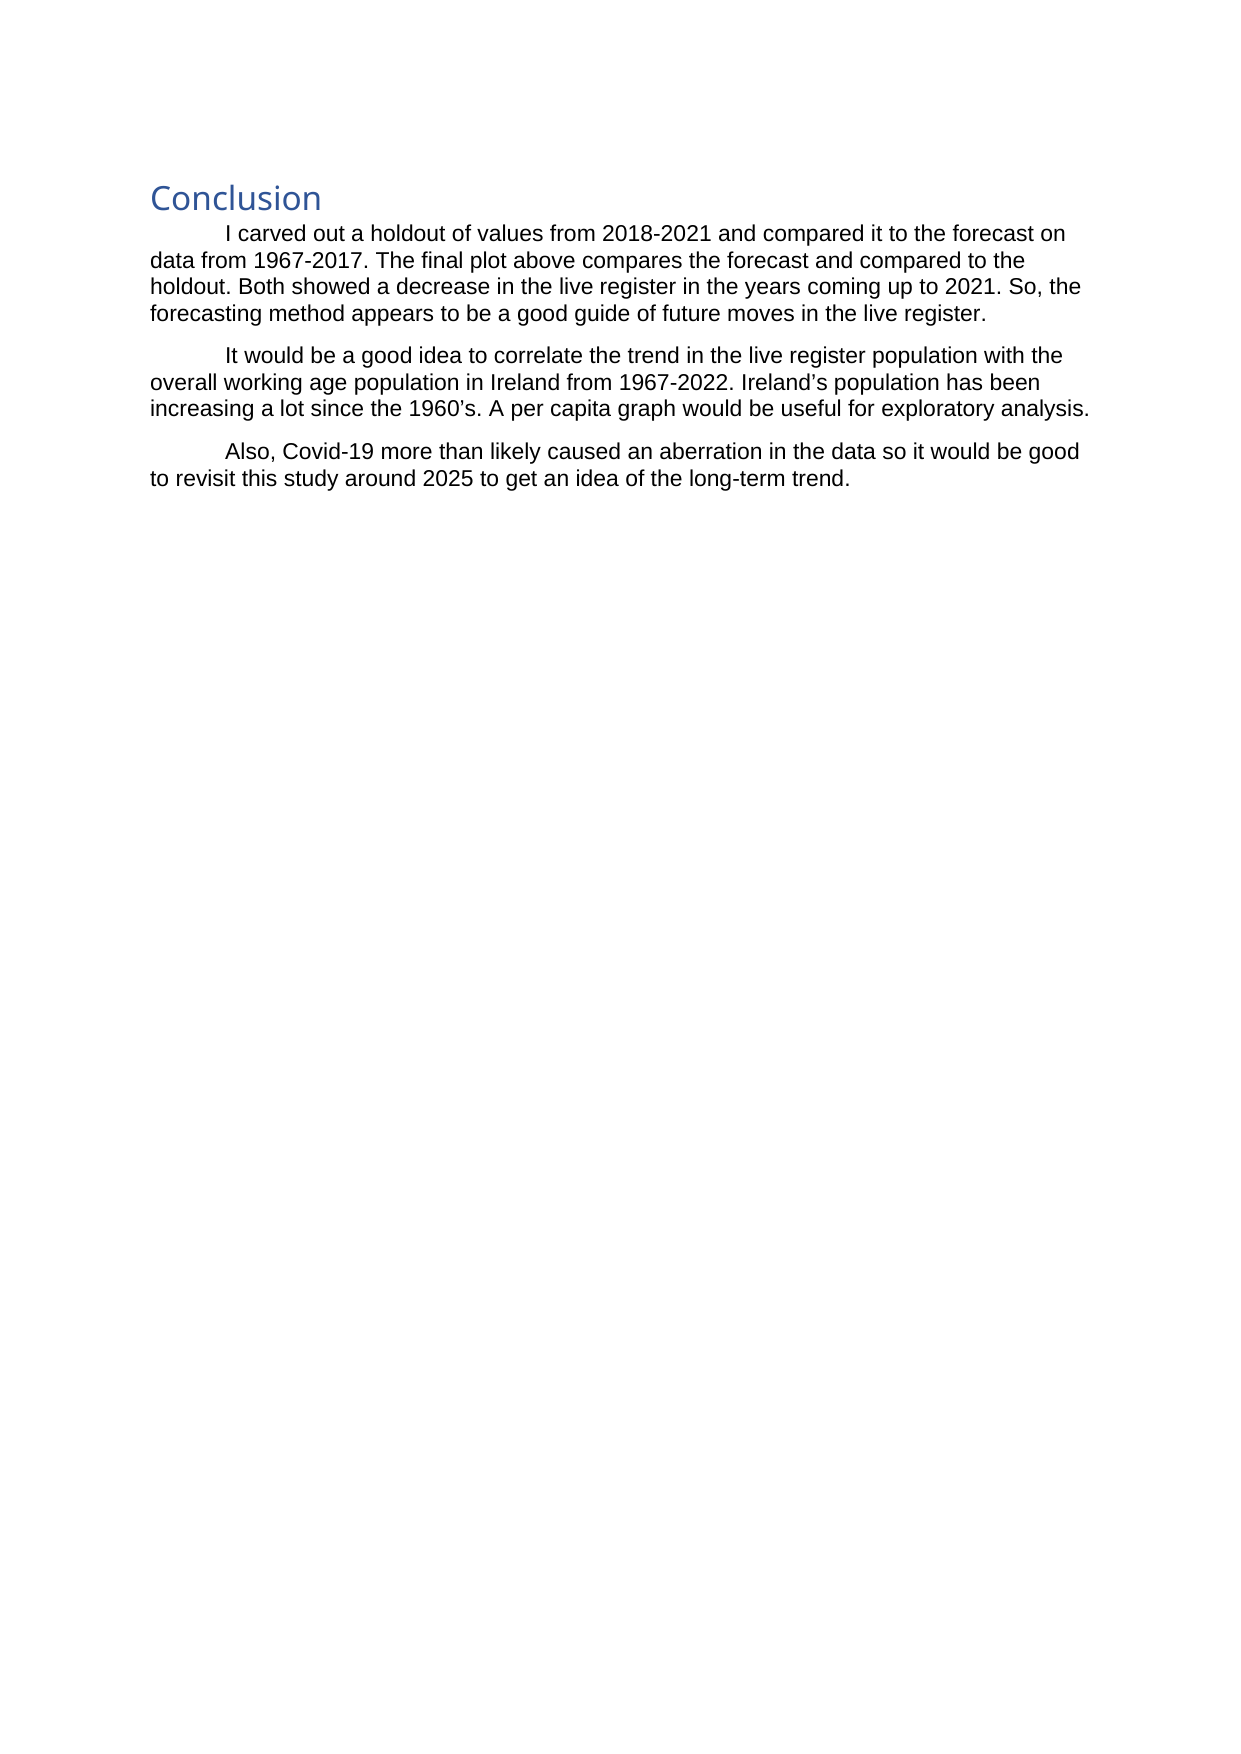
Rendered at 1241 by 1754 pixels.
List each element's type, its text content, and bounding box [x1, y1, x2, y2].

text Also, Covid-19 more than likely caused an aberration in the data so it would be good to revisit this study around 2025 to get an idea of the long-term trend. [150, 438, 1090, 491]
subtitle Conclusion [150, 175, 1090, 220]
text It would be a good idea to correlate the trend in the live register population with the overall working age population in Ireland from 1967-2022. Ireland’s population has been increasing a lot since the 1960’s. A per capita graph would be useful for exploratory analysis. [150, 342, 1090, 422]
text I carved out a holdout of values from 2018-2021 and compared it to the forecast on data from 1967-2017. The final plot above compares the forecast and compared to the holdout. Both showed a decrease in the live register in the years coming up to 2021. So, the forecasting method appears to be a good guide of future moves in the live register. [150, 220, 1090, 326]
